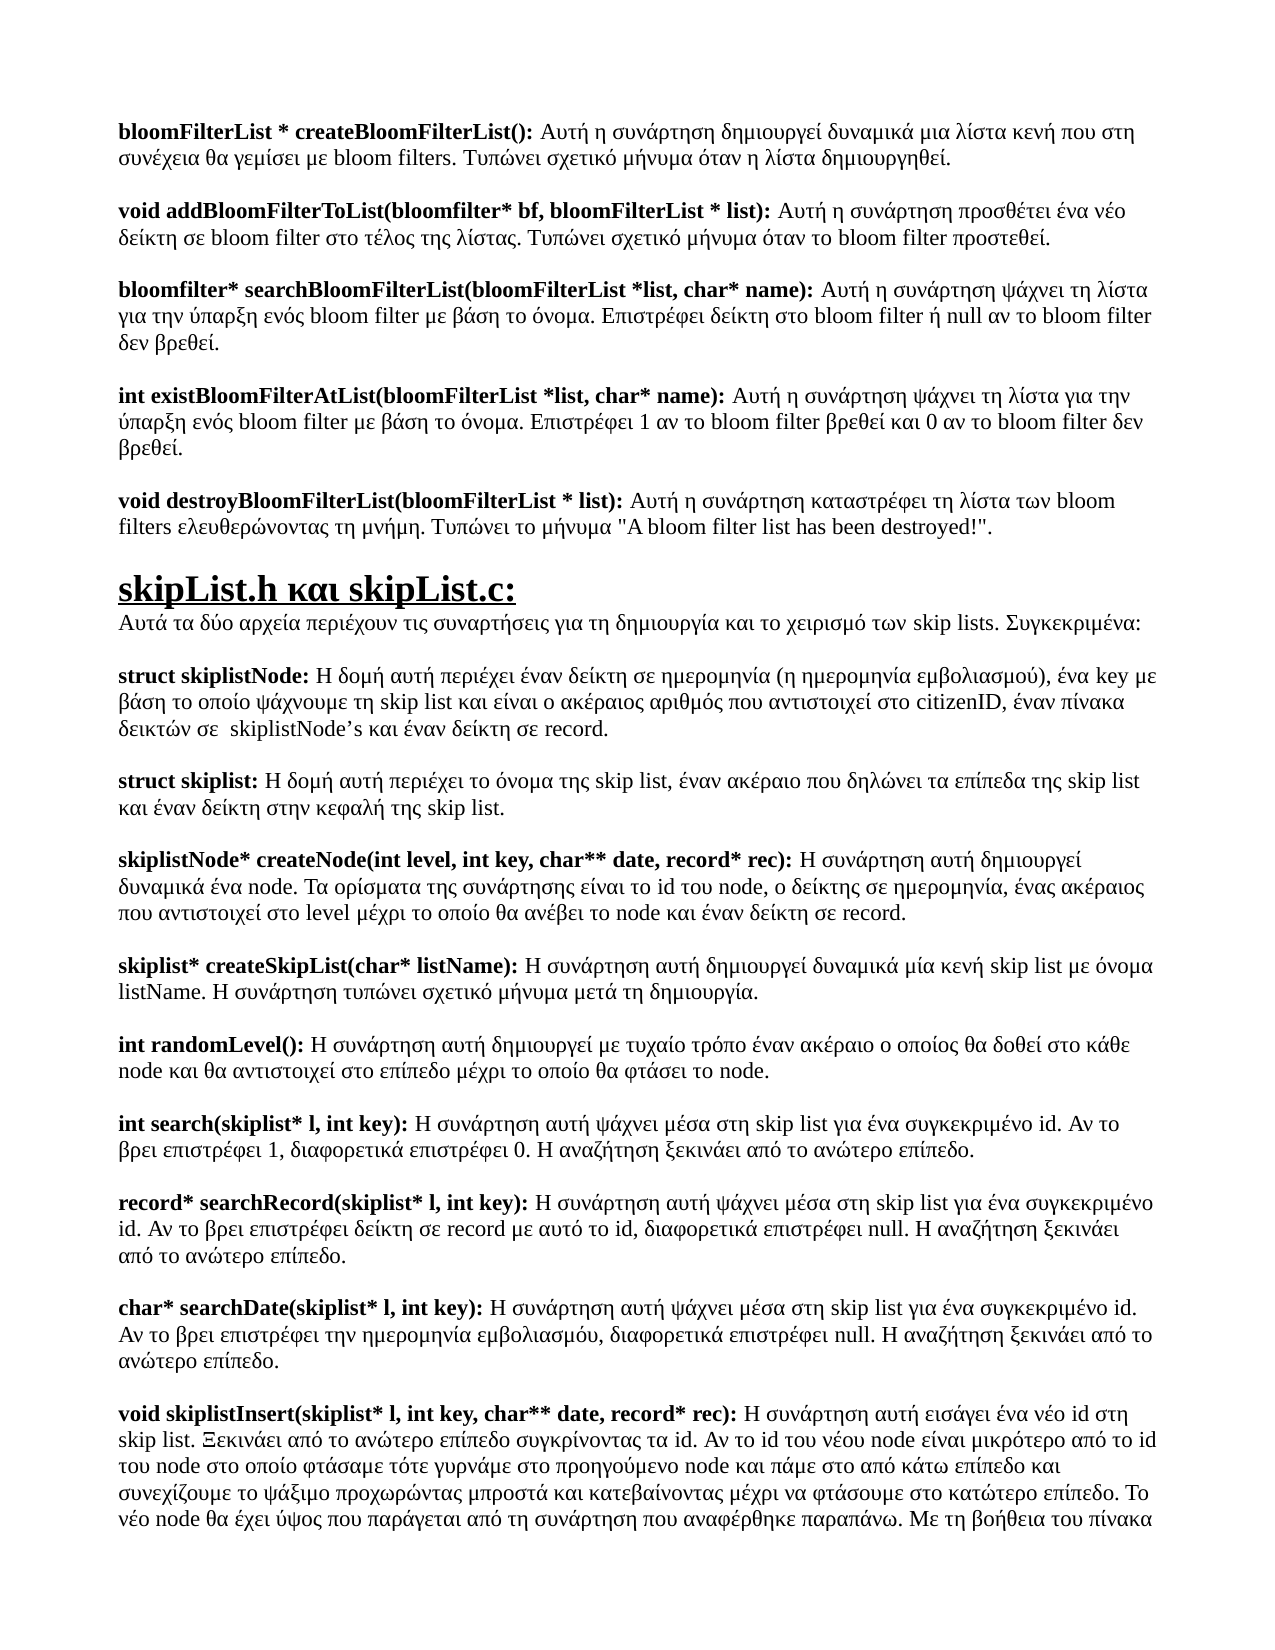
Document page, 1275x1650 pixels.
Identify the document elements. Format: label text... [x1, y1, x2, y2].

text void destroyBloomFilterList(bloomFilterList * list): Αυτή η συνάρτηση καταστρέφει τη λίστα των bloom filters ελευθερώνοντας τη μνήμη. Τυπώνει το μήνυμα "A bloom filter list has been destroyed!". [118, 487, 1157, 540]
text Αυτά τα δύο αρχεία περιέχουν τις συναρτήσεις για τη δημιουργία και το χειρισμό των skip lists. Συγκεκριμένα: [118, 609, 1157, 636]
text skiplist* createSkipList(char* listName): Η συνάρτηση αυτή δημιουργεί δυναμικά μία κενή skip list με όνομα listName. Η συνάρτηση τυπώνει σχετικό μήνυμα μετά τη δημιουργία. [118, 952, 1157, 1004]
text int search(skiplist* l, int key): Η συνάρτηση αυτή ψάχνει μέσα στη skip list για ένα συγκεκριμένο id. Αν το βρει επιστρέφει 1, διαφορετικά επιστρέφει 0. Η αναζήτηση ξεκινάει από το ανώτερο επίπεδο. [118, 1110, 1157, 1163]
text void addBloomFilterToList(bloomfilter* bf, bloomFilterList * list): Αυτή η συνάρτηση προσθέτει ένα νέο δείκτη σε bloom filter στο τέλος της λίστας. Τυπώνει σχετικό μήνυμα όταν το bloom filter προστεθεί. [118, 197, 1157, 250]
text record* searchRecord(skiplist* l, int key): Η συνάρτηση αυτή ψάχνει μέσα στη skip list για ένα συγκεκριμένο id. Αν το βρει επιστρέφει δείκτη σε record με αυτό το id, διαφορετικά επιστρέφει null. Η αναζήτηση ξεκινάει από το ανώτερο επίπεδο. [118, 1189, 1157, 1268]
text int randomLevel(): Η συνάρτηση αυτή δημιουργεί με τυχαίο τρόπο έναν ακέραιο ο οποίος θα δοθεί στο κάθε node και θα αντιστοιχεί στο επίπεδο μέχρι το οποίο θα φτάσει το node. [118, 1031, 1157, 1084]
text bloomfilter* searchBloomFilterList(bloomFilterList *list, char* name): Αυτή η συνάρτηση ψάχνει τη λίστα για την ύπαρξη ενός bloom filter με βάση το όνομα. Επιστρέφει δείκτη στο bloom filter ή null αν το bloom filter δεν βρεθεί. [118, 276, 1157, 355]
text int existBloomFilterAtList(bloomFilterList *list, char* name): Αυτή η συνάρτηση ψάχνει τη λίστα για την ύπαρξη ενός bloom filter με βάση το όνομα. Επιστρέφει 1 αν το bloom filter βρεθεί και 0 αν το bloom filter δεν βρεθεί. [118, 382, 1157, 461]
text struct skiplist: Η δομή αυτή περιέχει το όνομα της skip list, έναν ακέραιο που δηλώνει τα επίπεδα της skip list και έναν δείκτη στην κεφαλή της skip list. [118, 767, 1157, 820]
text skiplistNode* createNode(int level, int key, char** date, record* rec): Η συνάρτηση αυτή δημιουργεί δυναμικά ένα node. Τα ορίσματα της συνάρτησης είναι το id του node, ο δείκτης σε ημερομηνία, ένας ακέραιος που αντιστοιχεί στο level μέχρι το οποίο θα ανέβει το node και έναν δείκτη σε record. [118, 846, 1157, 926]
text struct skiplistNode: Η δομή αυτή περιέχει έναν δείκτη σε ημερομηνία (η ημερομηνία εμβολιασμού), ένα key με βάση το οποίο ψάχνουμε τη skip list και είναι ο ακέραιος αριθμός που αντιστοιχεί στο citizenID, έναν πίνακα δεικτών σε skiplistNode’s και έναν δείκτη σε record. [118, 662, 1157, 741]
text skipList.h και skipList.c: [118, 566, 1157, 609]
text bloomFilterList * createBloomFilterList(): Αυτή η συνάρτηση δημιουργεί δυναμικά μια λίστα κενή που στη συνέχεια θα γεμίσει με bloom filters. Τυπώνει σχετικό μήνυμα όταν η λίστα δημιουργηθεί. [118, 118, 1157, 171]
text char* searchDate(skiplist* l, int key): Η συνάρτηση αυτή ψάχνει μέσα στη skip list για ένα συγκεκριμένο id. Αν το βρει επιστρέφει την ημερομηνία εμβολιασμόυ, διαφορετικά επιστρέφει null. Η αναζήτηση ξεκινάει από το ανώτερο επίπεδο. [118, 1294, 1157, 1373]
text void skiplistInsert(skiplist* l, int key, char** date, record* rec): Η συνάρτηση αυτή εισάγει ένα νέο id στη skip list. Ξεκινάει από το ανώτερο επίπεδο συγκρίνοντας τα id. Αν το id του νέου node είναι μικρότερο από το id του node στο οποίο φτάσαμε τότε γυρνάμε στο προηγούμενο node και πάμε στο από κάτω επίπεδο και συνεχίζουμε το ψάξιμο προχωρώντας μπροστά και κατεβαίνοντας μέχρι να φτάσουμε στο κατώτερο επίπεδο. Το νέο node θα έχει ύψος που παράγεται από τη συνάρτηση που αναφέρθηκε παραπάνω. Με τη βοήθεια του πίνακα [118, 1400, 1157, 1532]
